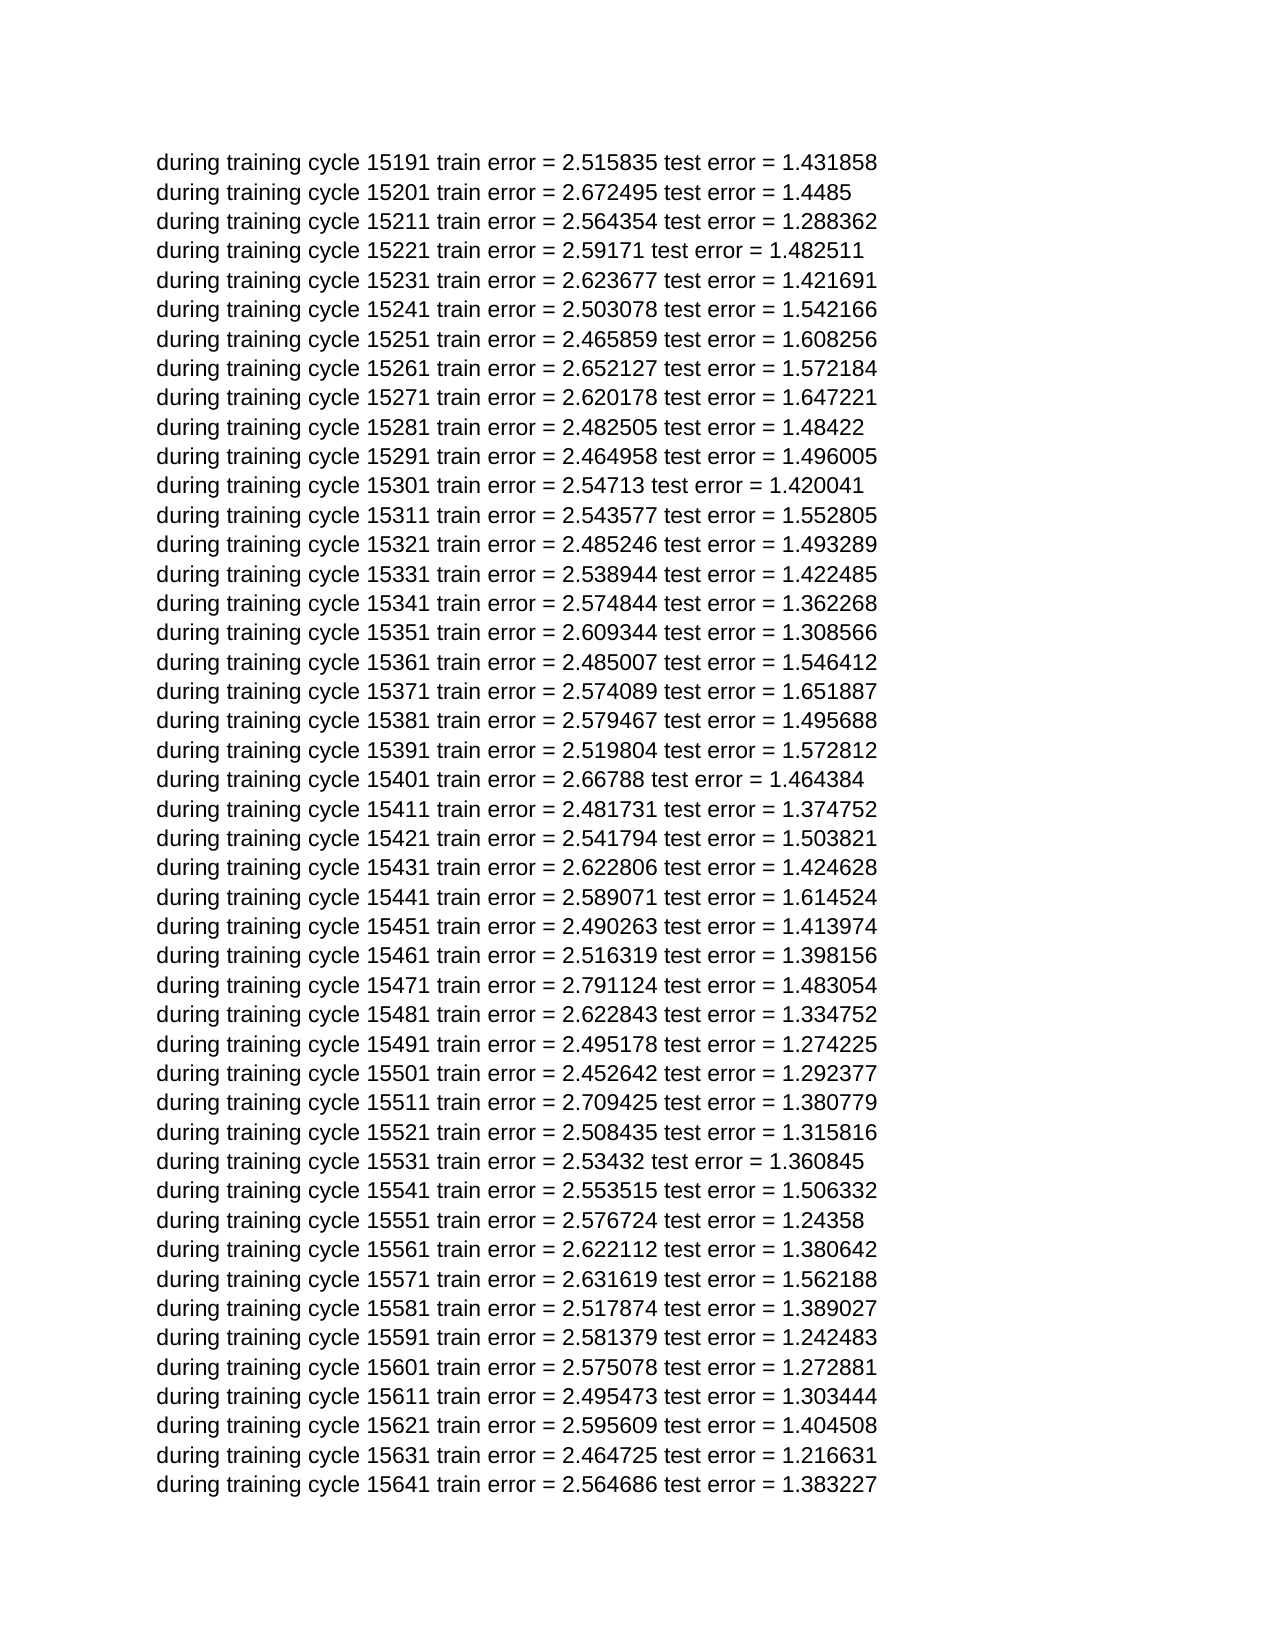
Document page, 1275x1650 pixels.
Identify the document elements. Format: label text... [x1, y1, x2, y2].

text during training cycle 15391 train error = 2.519804 test error = 1.572812 [150, 737, 1125, 763]
text during training cycle 15221 train error = 2.59171 test error = 1.482511 [150, 238, 1125, 264]
text during training cycle 15421 train error = 2.541794 test error = 1.503821 [150, 826, 1125, 851]
text during training cycle 15261 train error = 2.652127 test error = 1.572184 [150, 356, 1125, 381]
text during training cycle 15551 train error = 2.576724 test error = 1.24358 [150, 1207, 1125, 1233]
text during training cycle 15571 train error = 2.631619 test error = 1.562188 [150, 1266, 1125, 1292]
text during training cycle 15361 train error = 2.485007 test error = 1.546412 [150, 649, 1125, 675]
text during training cycle 15331 train error = 2.538944 test error = 1.422485 [150, 561, 1125, 587]
text during training cycle 15561 train error = 2.622112 test error = 1.380642 [150, 1237, 1125, 1262]
text during training cycle 15581 train error = 2.517874 test error = 1.389027 [150, 1296, 1125, 1321]
text during training cycle 15231 train error = 2.623677 test error = 1.421691 [150, 267, 1125, 293]
text during training cycle 15481 train error = 2.622843 test error = 1.334752 [150, 1002, 1125, 1027]
text during training cycle 15411 train error = 2.481731 test error = 1.374752 [150, 796, 1125, 822]
text during training cycle 15381 train error = 2.579467 test error = 1.495688 [150, 708, 1125, 734]
text during training cycle 15321 train error = 2.485246 test error = 1.493289 [150, 532, 1125, 557]
text during training cycle 15621 train error = 2.595609 test error = 1.404508 [150, 1413, 1125, 1439]
text during training cycle 15441 train error = 2.589071 test error = 1.614524 [150, 884, 1125, 910]
text during training cycle 15531 train error = 2.53432 test error = 1.360845 [150, 1149, 1125, 1174]
text during training cycle 15201 train error = 2.672495 test error = 1.4485 [150, 179, 1125, 205]
text during training cycle 15271 train error = 2.620178 test error = 1.647221 [150, 385, 1125, 411]
text during training cycle 15591 train error = 2.581379 test error = 1.242483 [150, 1325, 1125, 1351]
text during training cycle 15191 train error = 2.515835 test error = 1.431858 [150, 150, 1125, 176]
text during training cycle 15471 train error = 2.791124 test error = 1.483054 [150, 972, 1125, 998]
text during training cycle 15611 train error = 2.495473 test error = 1.303444 [150, 1384, 1125, 1409]
text during training cycle 15401 train error = 2.66788 test error = 1.464384 [150, 767, 1125, 792]
text during training cycle 15341 train error = 2.574844 test error = 1.362268 [150, 591, 1125, 616]
text during training cycle 15311 train error = 2.543577 test error = 1.552805 [150, 502, 1125, 528]
text during training cycle 15451 train error = 2.490263 test error = 1.413974 [150, 914, 1125, 939]
text during training cycle 15601 train error = 2.575078 test error = 1.272881 [150, 1354, 1125, 1380]
text during training cycle 15461 train error = 2.516319 test error = 1.398156 [150, 943, 1125, 969]
text during training cycle 15641 train error = 2.564686 test error = 1.383227 [150, 1472, 1125, 1497]
text during training cycle 15371 train error = 2.574089 test error = 1.651887 [150, 679, 1125, 704]
text during training cycle 15501 train error = 2.452642 test error = 1.292377 [150, 1061, 1125, 1086]
text during training cycle 15281 train error = 2.482505 test error = 1.48422 [150, 414, 1125, 440]
text during training cycle 15491 train error = 2.495178 test error = 1.274225 [150, 1031, 1125, 1057]
text during training cycle 15351 train error = 2.609344 test error = 1.308566 [150, 620, 1125, 646]
text during training cycle 15511 train error = 2.709425 test error = 1.380779 [150, 1090, 1125, 1116]
text during training cycle 15521 train error = 2.508435 test error = 1.315816 [150, 1119, 1125, 1145]
text during training cycle 15431 train error = 2.622806 test error = 1.424628 [150, 855, 1125, 881]
text during training cycle 15301 train error = 2.54713 test error = 1.420041 [150, 473, 1125, 499]
text during training cycle 15541 train error = 2.553515 test error = 1.506332 [150, 1178, 1125, 1204]
text during training cycle 15291 train error = 2.464958 test error = 1.496005 [150, 444, 1125, 469]
text during training cycle 15251 train error = 2.465859 test error = 1.608256 [150, 326, 1125, 352]
text during training cycle 15241 train error = 2.503078 test error = 1.542166 [150, 297, 1125, 322]
text during training cycle 15631 train error = 2.464725 test error = 1.216631 [150, 1442, 1125, 1468]
text during training cycle 15211 train error = 2.564354 test error = 1.288362 [150, 209, 1125, 234]
